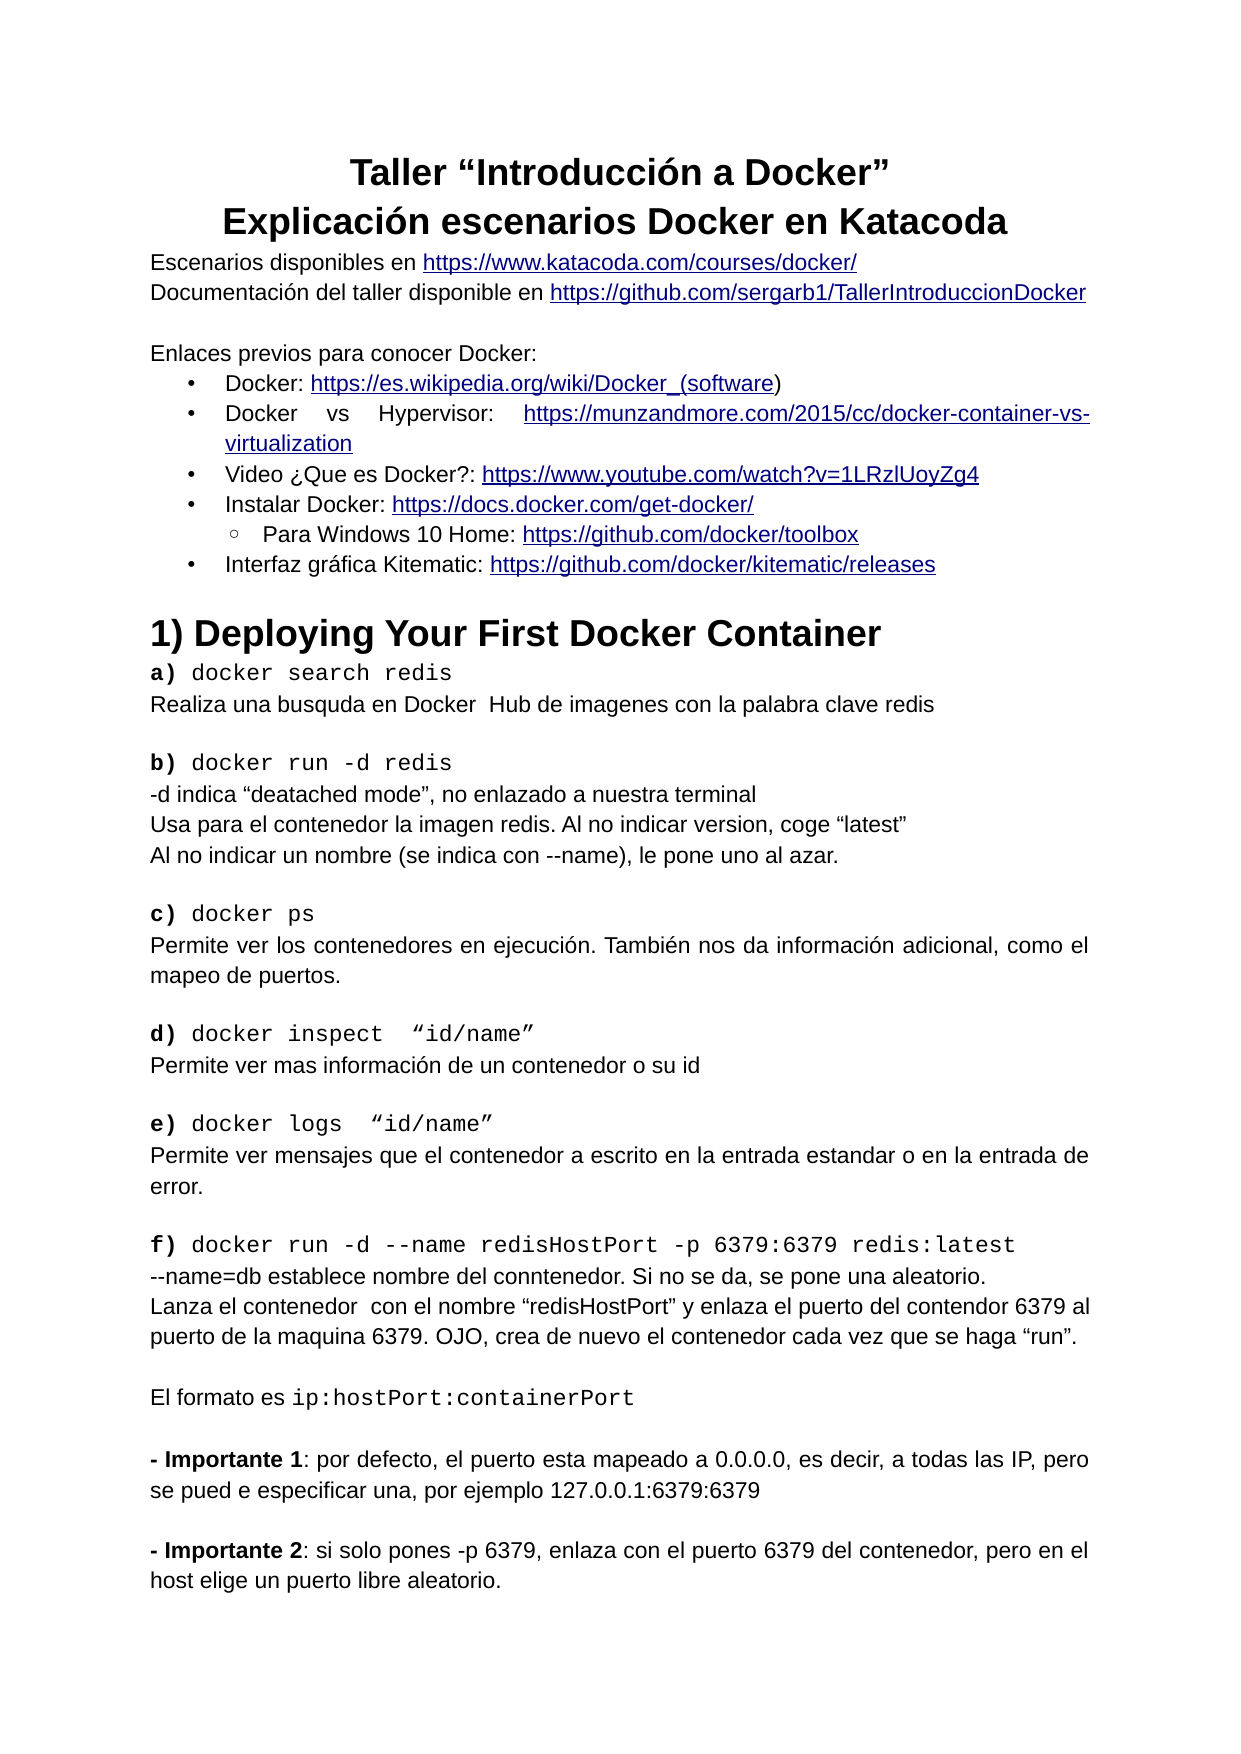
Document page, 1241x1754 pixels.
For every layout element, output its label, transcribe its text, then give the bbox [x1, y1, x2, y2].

text f) docker run -d --name redisHostPort -p 6379:6379 redis:latest [150, 1233, 1090, 1259]
list Docker vs Hypervisor: https://munzandmore.com/2015/cc/docker-container-vs-virtualization [187, 400, 1090, 457]
text a) docker search redis [150, 661, 1090, 687]
text d) docker inspect “id/name” [150, 1022, 1090, 1048]
text Enlaces previos para conocer Docker: [150, 340, 1090, 366]
text El formato es ip:hostPort:containerPort [150, 1384, 1090, 1412]
text b) docker run -d redis [150, 751, 1090, 777]
text Usa para el contenedor la imagen redis. Al no indicar version, coge “latest” [150, 811, 1090, 838]
text 1) Deploying Your First Docker Container [150, 612, 1090, 655]
list Interfaz gráfica Kitematic: https://github.com/docker/kitematic/releases [187, 551, 1090, 578]
text Permite ver mas información de un contenedor o su id [150, 1052, 1090, 1079]
list Instalar Docker: https://docs.docker.com/get-docker/ [187, 491, 1090, 517]
text Documentación del taller disponible en https://github.com/sergarb1/TallerIntroduccionDocker [150, 279, 1090, 306]
text - Importante 1: por defecto, el puerto esta mapeado a 0.0.0.0, es decir, a todas las IP, pero se pued e especificar una, por ejemplo 127.0.0.1:6379:6379 [150, 1446, 1090, 1503]
text Explicación escenarios Docker en Katacoda [150, 199, 1090, 243]
list Docker: https://es.wikipedia.org/wiki/Docker_(software) [187, 370, 1090, 396]
text e) docker logs “id/name” [150, 1113, 1090, 1139]
text - Importante 2: si solo pones -p 6379, enlaza con el puerto 6379 del contenedor, pero en el host elige un puerto libre aleatorio. [150, 1537, 1090, 1594]
text -d indica “deatached mode”, no enlazado a nuestra terminal [150, 781, 1090, 808]
text c) docker ps [150, 902, 1090, 928]
list Para Windows 10 Home: https://github.com/docker/toolbox [225, 521, 1090, 547]
text Lanza el contenedor con el nombre “redisHostPort” y enlaza el puerto del contendor 6379 al puerto de la maquina 6379. OJO, crea de nuevo el contenedor cada vez que se haga “run”. [150, 1293, 1090, 1350]
list Video ¿Que es Docker?: https://www.youtube.com/watch?v=1LRzlUoyZg4 [187, 461, 1090, 487]
text Permite ver mensajes que el contenedor a escrito en la entrada estandar o en la entrada de error. [150, 1142, 1090, 1199]
text Permite ver los contenedores en ejecución. También nos da información adicional, como el mapeo de puertos. [150, 932, 1090, 988]
text --name=db establece nombre del conntenedor. Si no se da, se pone una aleatorio. [150, 1263, 1090, 1289]
text Realiza una busquda en Docker Hub de imagenes con la palabra clave redis [150, 691, 1090, 717]
text Taller “Introducción a Docker” [150, 150, 1090, 193]
text Al no indicar un nombre (se indica con --name), le pone uno al azar. [150, 842, 1090, 868]
text Escenarios disponibles en https://www.katacoda.com/courses/docker/ [150, 249, 1090, 276]
